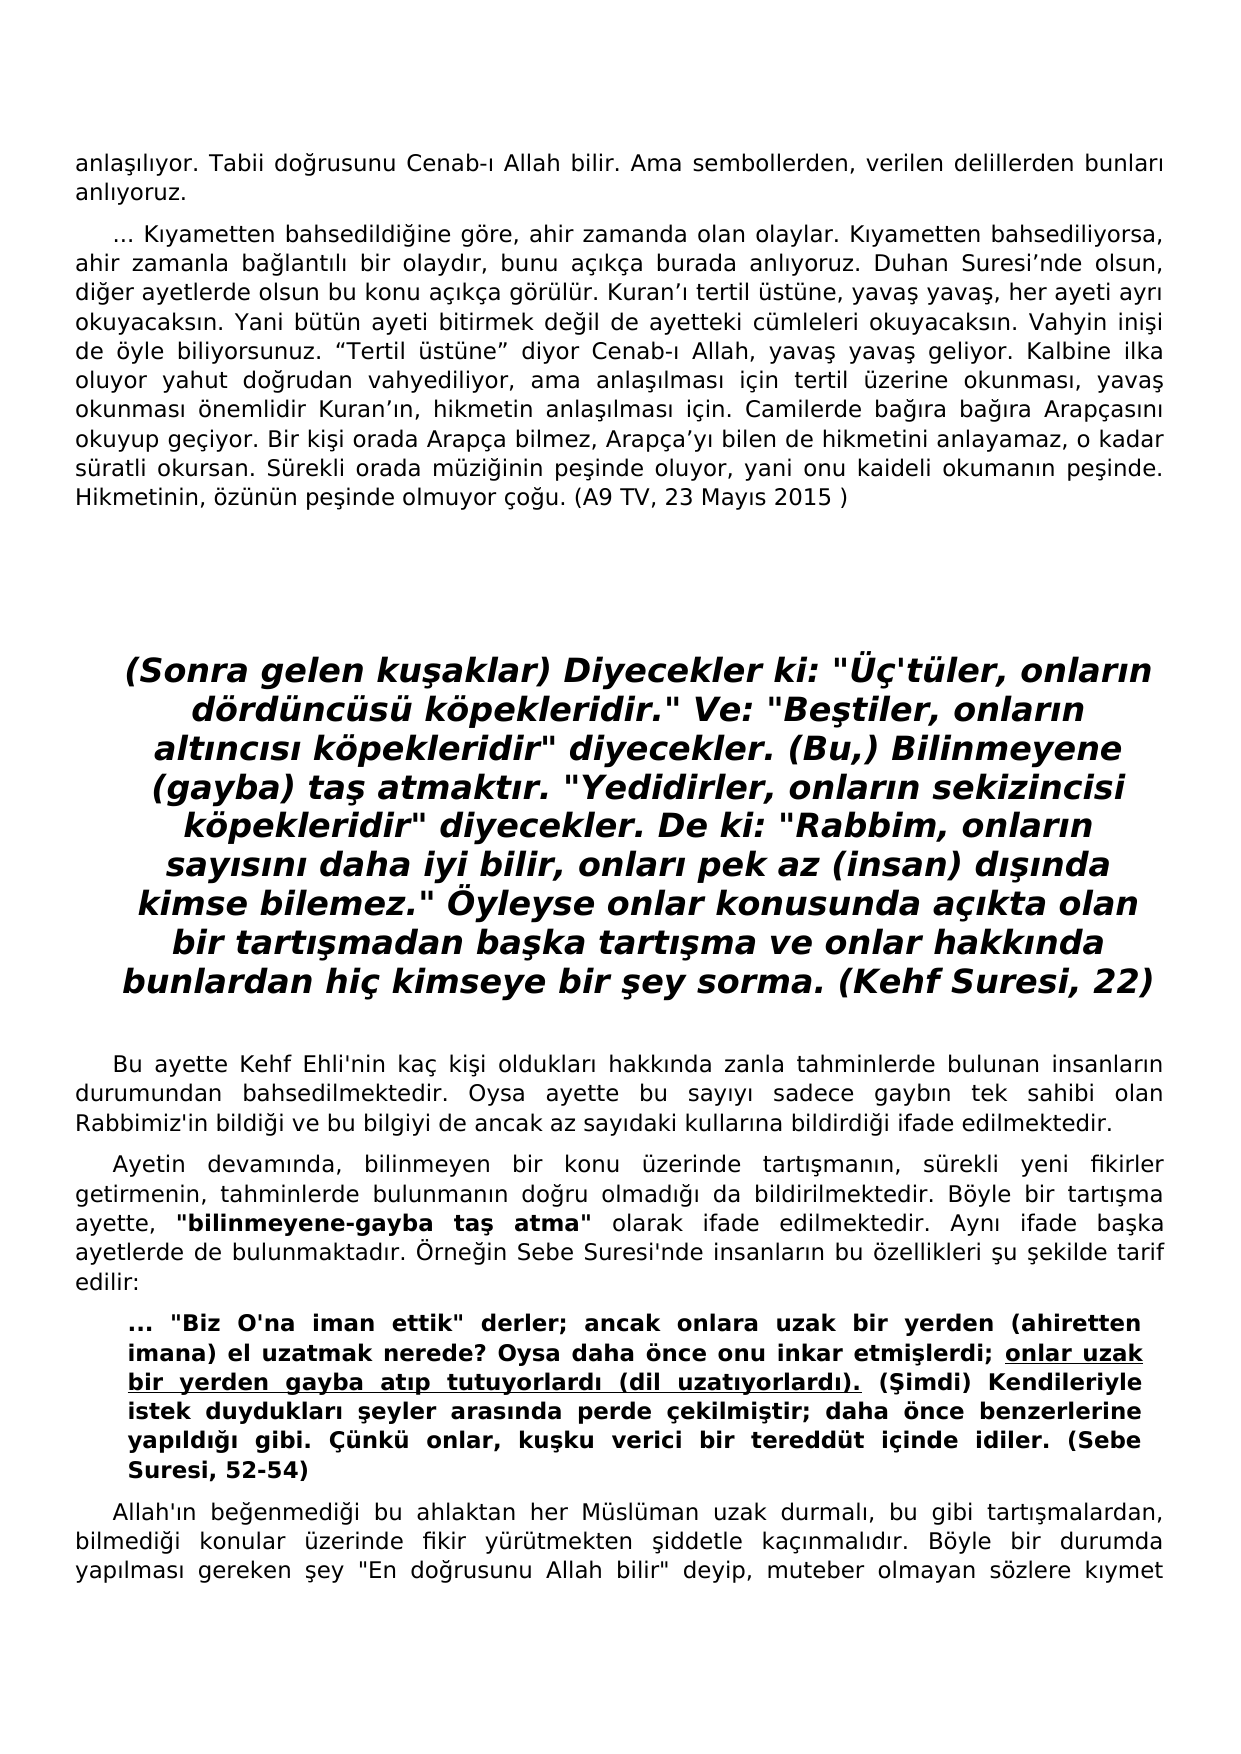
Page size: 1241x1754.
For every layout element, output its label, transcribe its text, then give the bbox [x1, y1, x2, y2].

text anlaşılıyor. Tabii doğrusunu Cenab-ı Allah bilir. Ama sembollerden, verilen delillerden bunları anlıyoruz. [75, 150, 1165, 206]
text Ayetin devamında, bilinmeyen bir konu üzerinde tartışmanın, sürekli yeni fikirler getirmenin, tahminlerde bulunmanın doğru olmadığı da bildirilmektedir. Böyle bir tartışma ayette, "bilinmeyene-gayba taş atma" olarak ifade edilmektedir. Aynı ifade başka ayetlerde de bulunmaktadır. Örneğin Sebe Suresi'nde insanların bu özellikleri şu şekilde tarif edilir: [75, 1152, 1165, 1295]
text ... "Biz O'na iman ettik" derler; ancak onlara uzak bir yerden (ahiretten imana) el uzatmak nerede? Oysa daha önce onu inkar etmişlerdi; onlar uzak bir yerden gayba atıp tutuyorlardı (dil uzatıyorlardı). (Şimdi) Kendileriyle istek duydukları şeyler arasında perde çekilmiştir; daha önce benzerlerine yapıldığı gibi. Çünkü onlar, kuşku verici bir tereddüt içinde idiler. (Sebe Suresi, 52-54) [127, 1311, 1143, 1483]
subtitle (Sonra gelen kuşaklar) Diyecekler ki: "Üç'tüler, onların dördüncüsü köpekleridir." Ve: "Beştiler, onların altıncısı köpekleridir" diyecekler. (Bu,) Bilinmeyene (gayba) taş atmaktır. "Yedidirler, onların sekizincisi köpekleridir" diyecekler. De ki: "Rabbim, onların sayısını daha iyi bilir, onları pek az (insan) dışında kimse bilemez." Öyleyse onlar konusunda açıkta olan bir tartışmadan başka tartışma ve onlar hakkında bunlardan hiç kimseye bir şey sorma. (Kehf Suresi, 22) [112, 652, 1165, 1001]
text Allah'ın beğenmediği bu ahlaktan her Müslüman uzak durmalı, bu gibi tartışmalardan, bilmediği konular üzerinde fikir yürütmekten şiddetle kaçınmalıdır. Böyle bir durumda yapılması gereken şey "En doğrusunu Allah bilir" deyip, muteber olmayan sözlere kıymet [75, 1499, 1165, 1584]
text ... Kıyametten bahsedildiğine göre, ahir zamanda olan olaylar. Kıyametten bahsediliyorsa, ahir zamanla bağlantılı bir olaydır, bunu açıkça burada anlıyoruz. Duhan Suresi’nde olsun, diğer ayetlerde olsun bu konu açıkça görülür. Kuran’ı tertil üstüne, yavaş yavaş, her ayeti ayrı okuyacaksın. Yani bütün ayeti bitirmek değil de ayetteki cümleleri okuyacaksın. Vahyin inişi de öyle biliyorsunuz. “Tertil üstüne” diyor Cenab-ı Allah, yavaş yavaş geliyor. Kalbine ilka oluyor yahut doğrudan vahyediliyor, ama anlaşılması için tertil üzerine okunması, yavaş okunması önemlidir Kuran’ın, hikmetin anlaşılması için. Camilerde bağıra bağıra Arapçasını okuyup geçiyor. Bir kişi orada Arapça bilmez, Arapça’yı bilen de hikmetini anlayamaz, o kadar süratli okursan. Sürekli orada müziğinin peşinde oluyor, yani onu kaideli okumanın peşinde. Hikmetinin, özünün peşinde olmuyor çoğu. (A9 TV, 23 Mayıs 2015 ) [75, 221, 1165, 511]
text Bu ayette Kehf Ehli'nin kaç kişi oldukları hakkında zanla tahminlerde bulunan insanların durumundan bahsedilmektedir. Oysa ayette bu sayıyı sadece gaybın tek sahibi olan Rabbimiz'in bildiği ve bu bilgiyi de ancak az sayıdaki kullarına bildirdiği ifade edilmektedir. [75, 1051, 1165, 1137]
